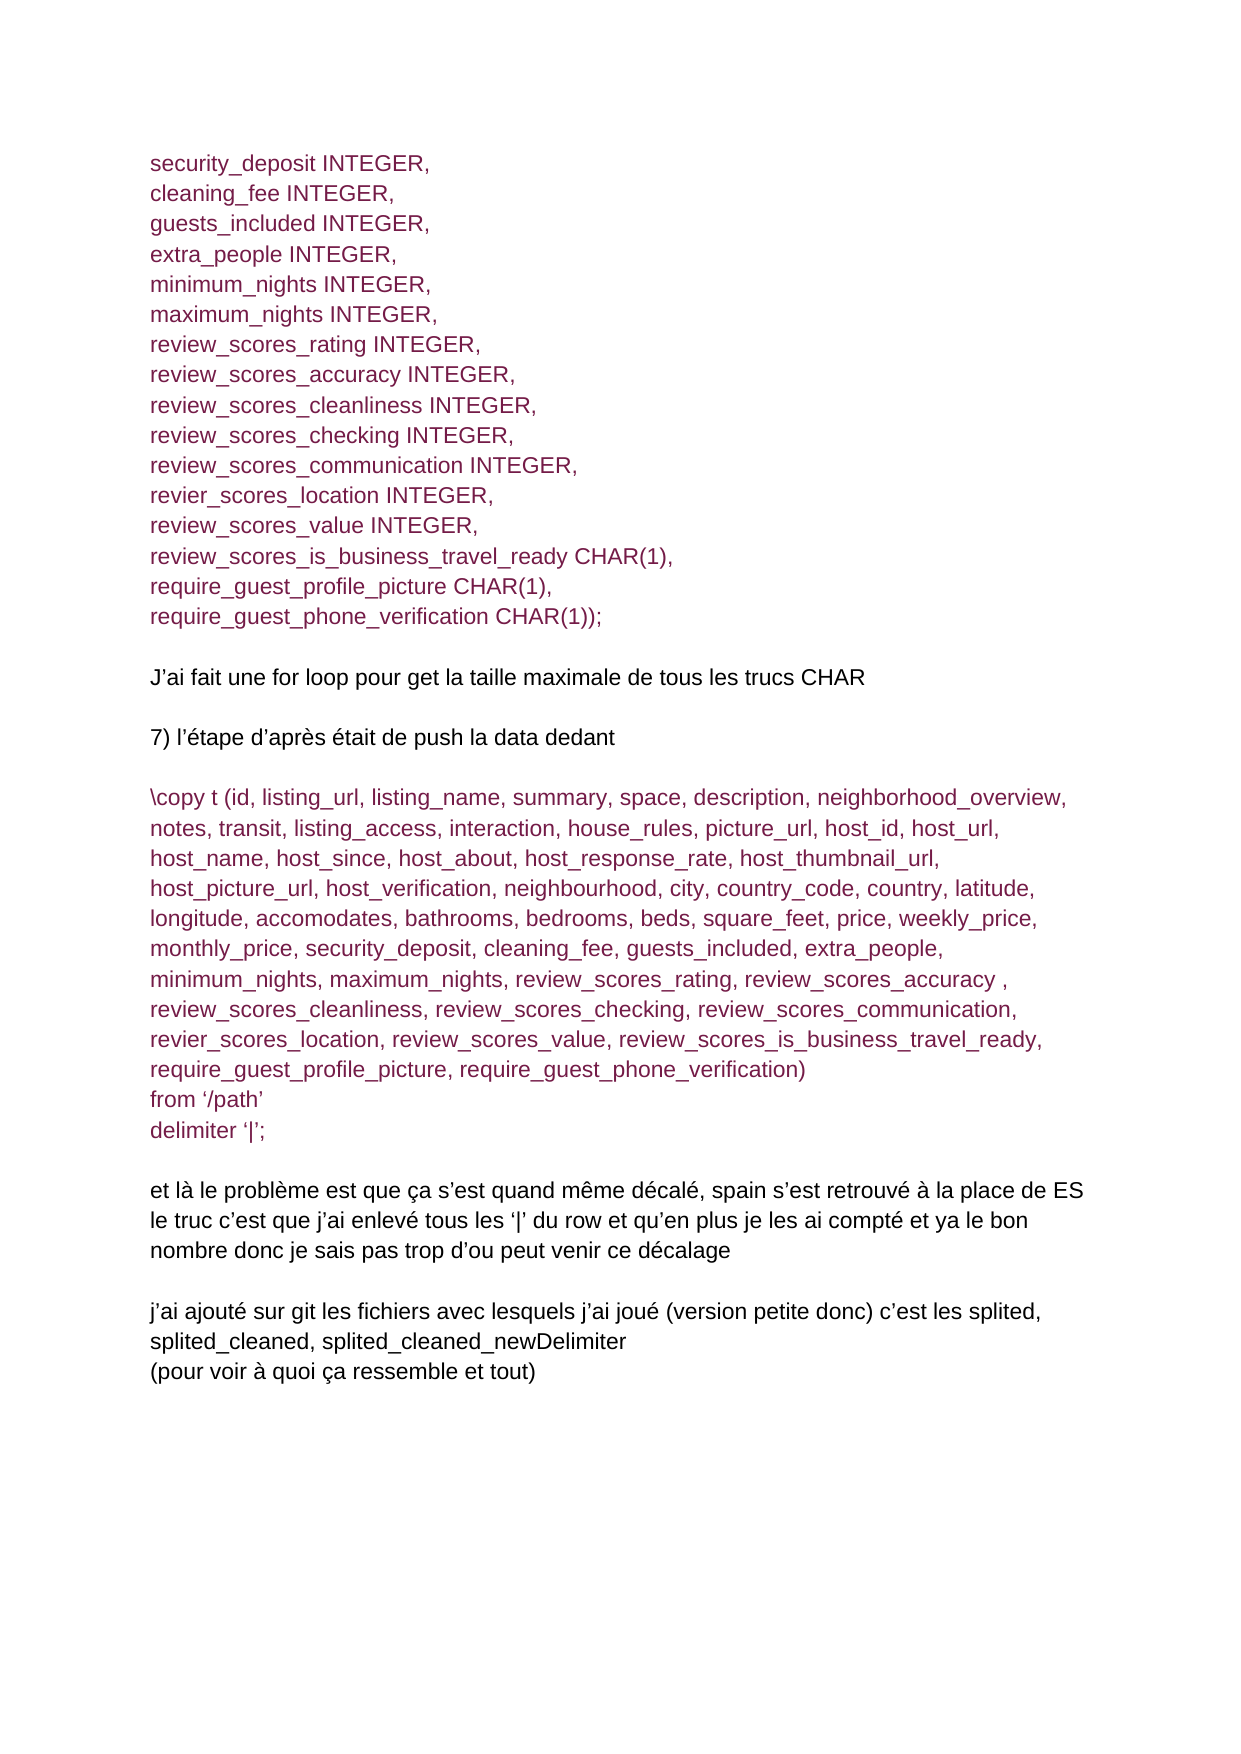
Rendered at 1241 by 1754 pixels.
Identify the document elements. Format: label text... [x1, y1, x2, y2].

text review_scores_accuracy INTEGER, [150, 361, 1090, 388]
text from ‘/path’ [150, 1086, 1090, 1113]
text review_scores_communication INTEGER, [150, 452, 1090, 478]
text \copy t (id, listing_url, listing_name, summary, space, description, neighborhood_overview, notes, transit, listing_access, interaction, house_rules, picture_url, host_id, host_url, host_name, host_since, host_about, host_response_rate, host_thumbnail_url, host_picture_url, host_verification, neighbourhood, city, country_code, country, latitude, longitude, accomodates, bathrooms, bedrooms, beds, square_feet, price, weekly_price, monthly_price, security_deposit, cleaning_fee, guests_included, extra_people, minimum_nights, maximum_nights, review_scores_rating, review_scores_accuracy , review_scores_cleanliness, review_scores_checking, review_scores_communication, revier_scores_location, review_scores_value, review_scores_is_business_travel_ready, require_guest_profile_picture, require_guest_phone_verification) [150, 784, 1090, 1083]
text minimum_nights INTEGER, [150, 271, 1090, 297]
text maximum_nights INTEGER, [150, 301, 1090, 327]
text guests_included INTEGER, [150, 210, 1090, 237]
text require_guest_phone_verification CHAR(1)); [150, 603, 1090, 629]
text review_scores_value INTEGER, [150, 512, 1090, 539]
text et là le problème est que ça s’est quand même décalé, spain s’est retrouvé à la place de ES [150, 1177, 1090, 1203]
text review_scores_cleanliness INTEGER, [150, 392, 1090, 418]
text revier_scores_location INTEGER, [150, 482, 1090, 509]
text review_scores_is_business_travel_ready CHAR(1), [150, 543, 1090, 569]
text J’ai fait une for loop pour get la taille maximale de tous les trucs CHAR [150, 663, 1090, 690]
text (pour voir à quoi ça ressemble et tout) [150, 1358, 1090, 1385]
text delimiter ‘|’; [150, 1117, 1090, 1143]
text review_scores_rating INTEGER, [150, 331, 1090, 358]
text review_scores_checking INTEGER, [150, 422, 1090, 448]
text extra_people INTEGER, [150, 241, 1090, 267]
text require_guest_profile_picture CHAR(1), [150, 573, 1090, 599]
text j’ai ajouté sur git les fichiers avec lesquels j’ai joué (version petite donc) c’est les splited, splited_cleaned, splited_cleaned_newDelimiter [150, 1298, 1090, 1354]
text le truc c’est que j’ai enlevé tous les ‘|’ du row et qu’en plus je les ai compté et ya le bon nombre donc je sais pas trop d’ou peut venir ce décalage [150, 1207, 1090, 1264]
text cleaning_fee INTEGER, [150, 180, 1090, 207]
text security_deposit INTEGER, [150, 150, 1090, 176]
text 7) l’étape d’après était de push la data dedant [150, 724, 1090, 750]
